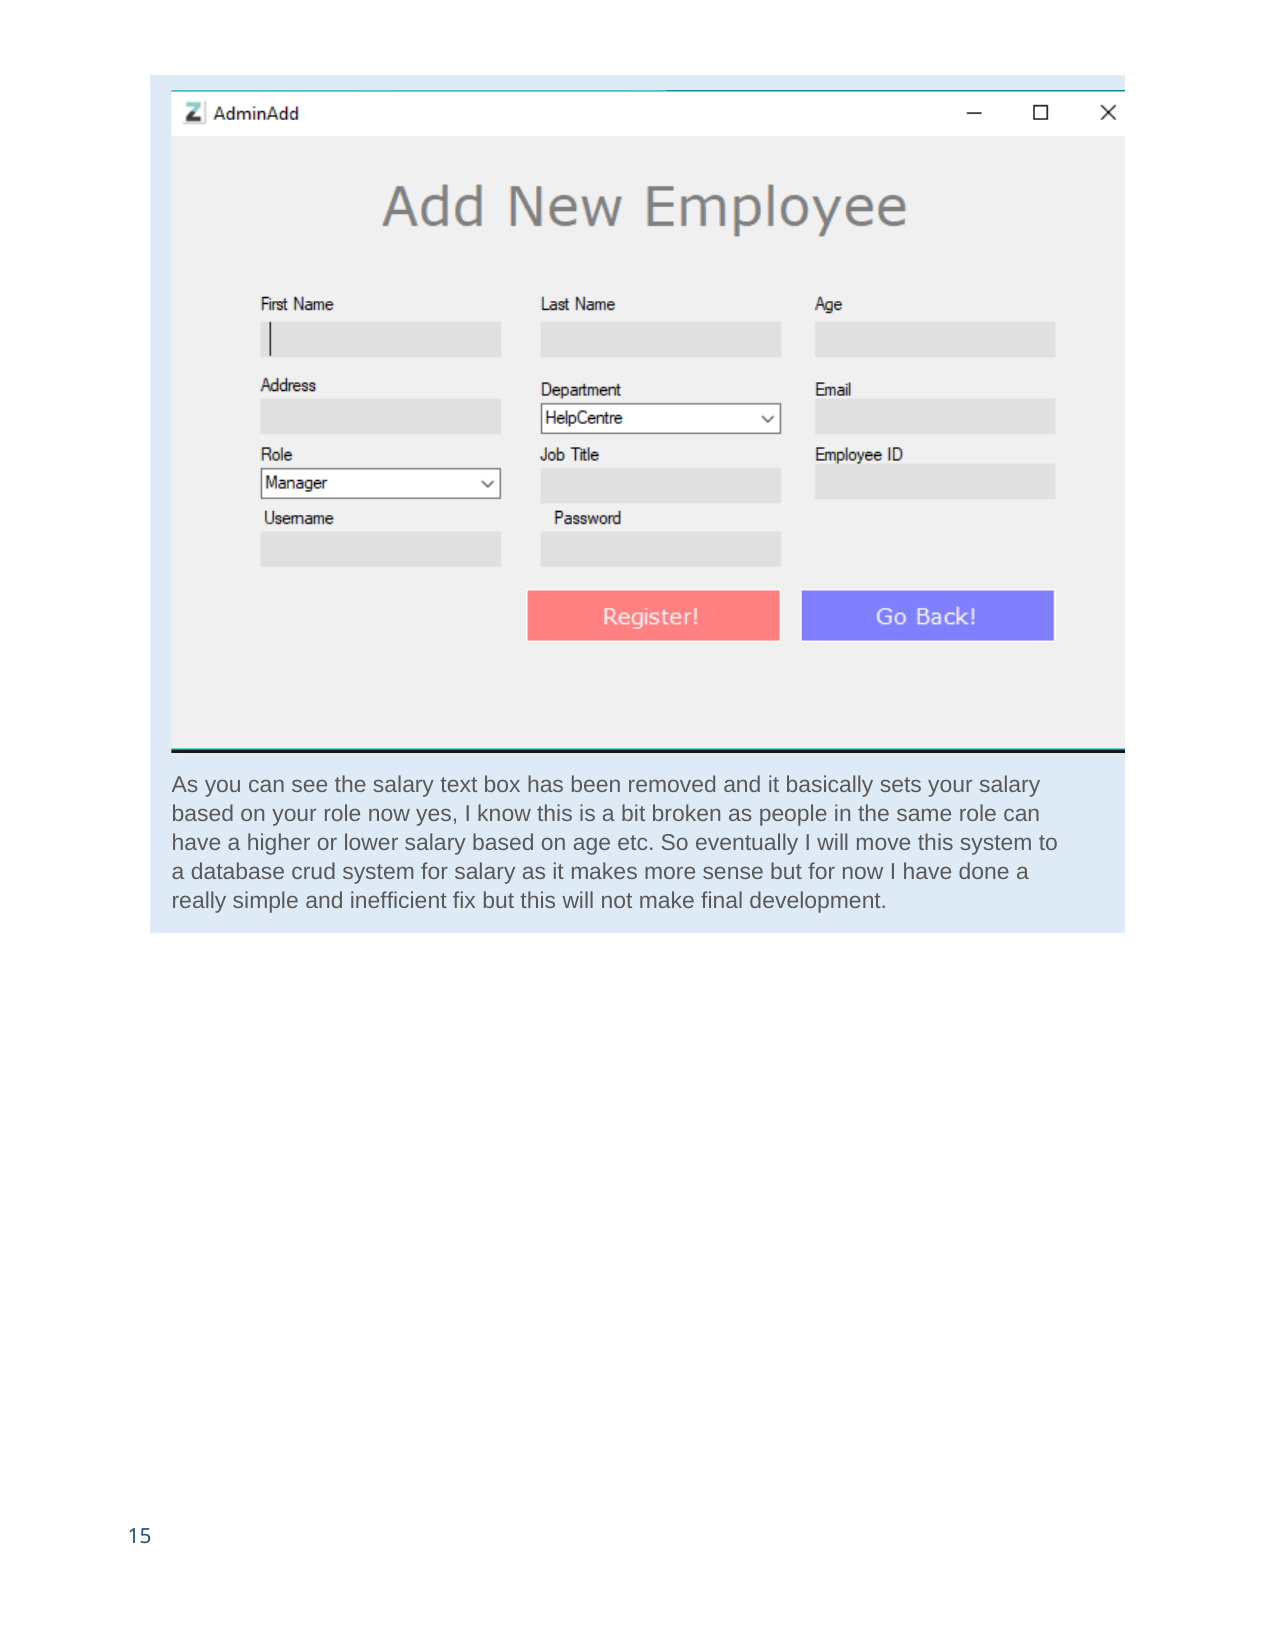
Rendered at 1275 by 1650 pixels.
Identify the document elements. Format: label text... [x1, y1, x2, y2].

table_header [150, 75, 171, 933]
table_header As you can see the salary text box has been removed and it basically sets your salary based on your role now yes, I know this is a bit broken as people in the same role can have a higher or lower salary based on age etc. So eventually I will move this system to a database crud system for salary as it makes more sense but for now I have done a really simple and inefficient fix but this will not make final development. [171, 753, 1125, 933]
